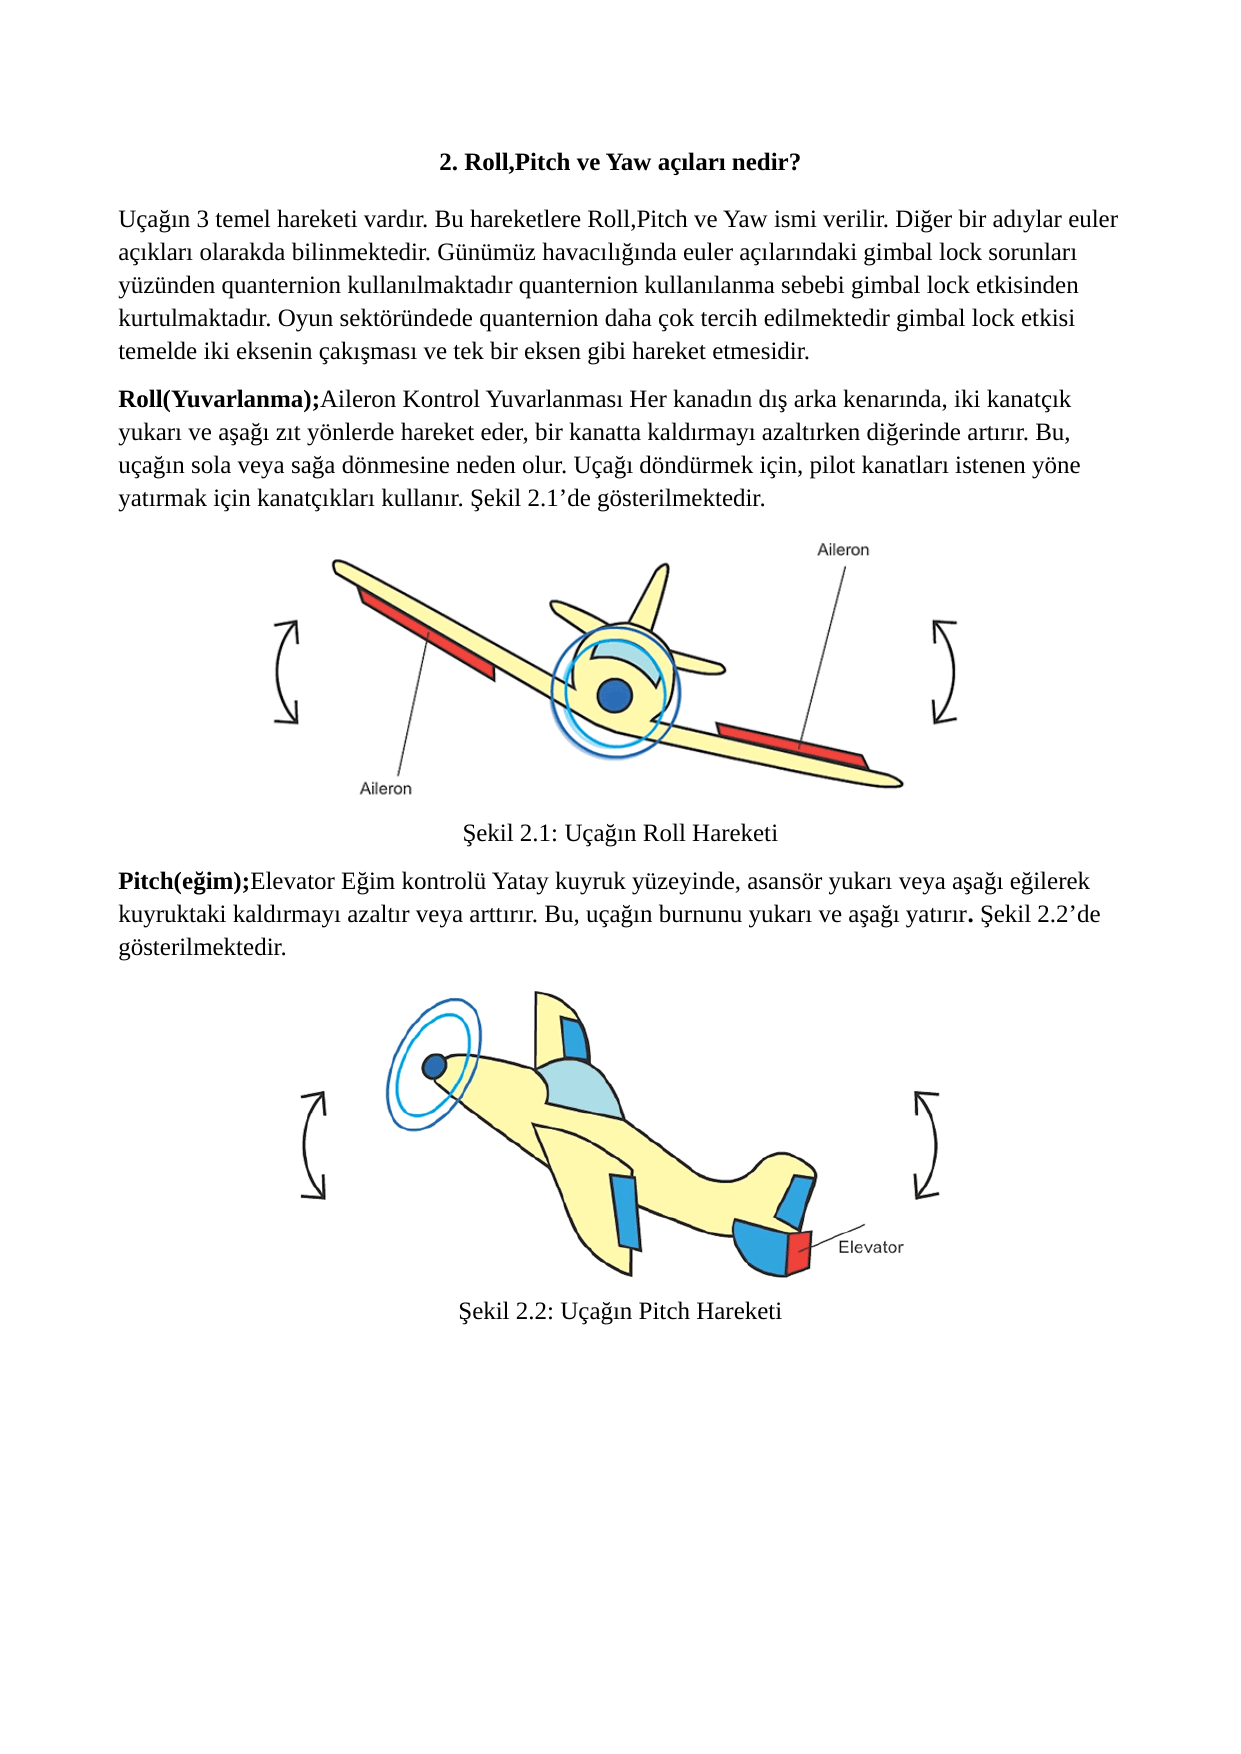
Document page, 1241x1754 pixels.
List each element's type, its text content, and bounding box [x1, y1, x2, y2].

text Şekil 2.1: Uçağın Roll Hareketi [118, 818, 1122, 847]
text Uçağın 3 temel hareketi vardır. Bu hareketlere Roll,Pitch ve Yaw ismi verilir. Diğer bir adıylar euler açıkları olarakda bilinmektedir. Günümüz havacılığında euler açılarındaki gimbal lock sorunları yüzünden quanternion kullanılmaktadır quanternion kullanılanma sebebi gimbal lock etkisinden kurtulmaktadır. Oyun sektöründede quanternion daha çok tercih edilmektedir gimbal lock etkisi temelde iki eksenin çakışması ve tek bir eksen gibi hareket etmesidir. [118, 204, 1122, 365]
text Roll(Yuvarlanma);Aileron Kontrol Yuvarlanması Her kanadın dış arka kenarında, iki kanatçık yukarı ve aşağı zıt yönlerde hareket eder, bir kanatta kaldırmayı azaltırken diğerinde artırır. Bu, uçağın sola veya sağa dönmesine neden olur. Uçağı döndürmek için, pilot kanatları istenen yöne yatırmak için kanatçıkları kullanır. Şekil 2.1’de gösterilmektedir. [118, 384, 1122, 512]
picture [246, 521, 972, 810]
text Şekil 2.2: Uçağın Pitch Hareketi [118, 1296, 1122, 1324]
picture [293, 979, 947, 1287]
text Pitch(eğim);Elevator Eğim kontrolü Yatay kuyruk yüzeyinde, asansör yukarı veya aşağı eğilerek kuyruktaki kaldırmayı azaltır veya arttırır. Bu, uçağın burnunu yukarı ve aşağı yatırır. Şekil 2.2’de gösterilmektedir. [118, 866, 1122, 961]
text 2. Roll,Pitch ve Yaw açıları nedir? [118, 147, 1122, 176]
